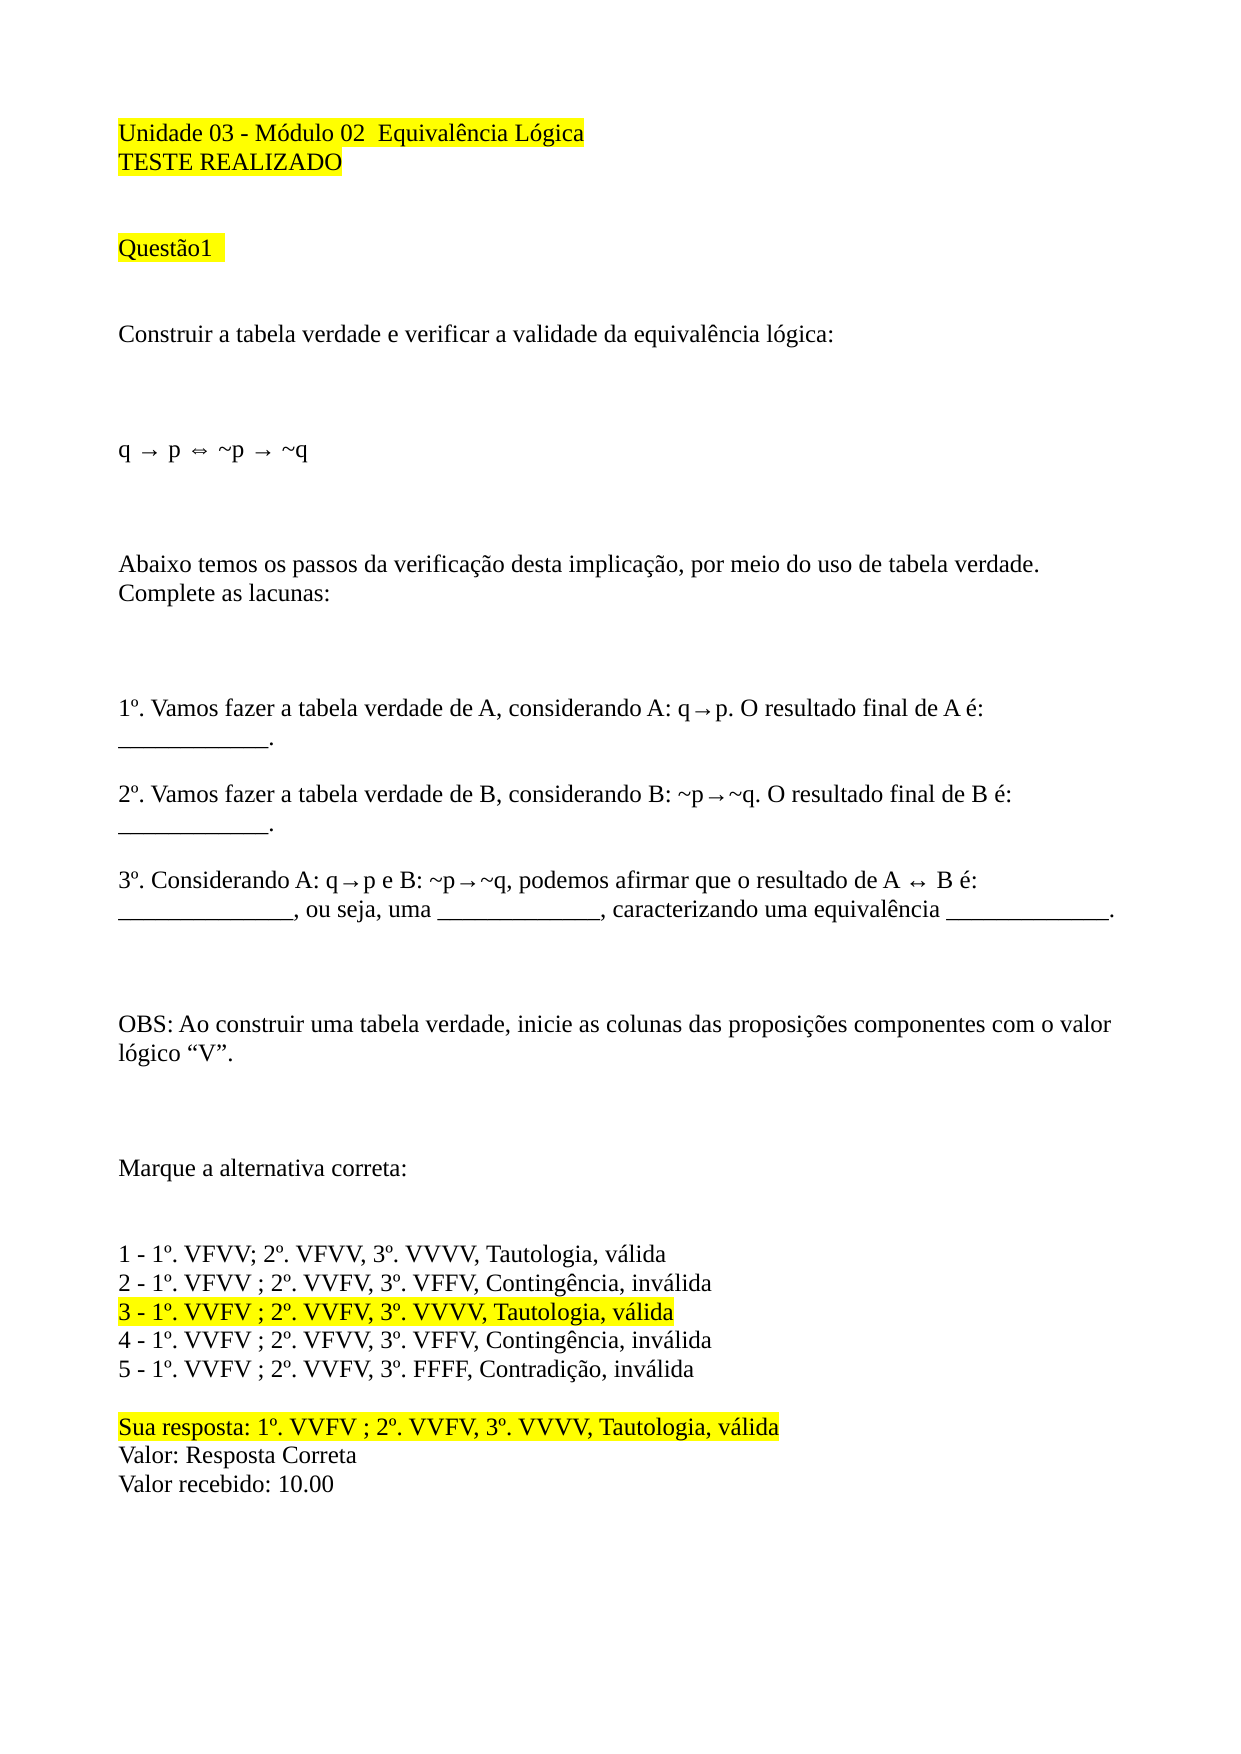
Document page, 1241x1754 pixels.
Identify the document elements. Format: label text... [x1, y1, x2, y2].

text 1 - 1º. VFVV; 2º. VFVV, 3º. VVVV, Tautologia, válida [118, 1239, 1122, 1268]
text Valor: Resposta Correta [118, 1441, 1122, 1469]
text TESTE REALIZADO [118, 147, 1122, 176]
text 2º. Vamos fazer a tabela verdade de B, considerando B: ~p→~q. O resultado final de B é: ____________. [118, 779, 1122, 837]
text Construir a tabela verdade e verificar a validade da equivalência lógica: [118, 319, 1122, 348]
text Sua resposta: 1º. VVFV ; 2º. VVFV, 3º. VVVV, Tautologia, válida [118, 1412, 1122, 1441]
text 3 - 1º. VVFV ; 2º. VVFV, 3º. VVVV, Tautologia, válida [118, 1297, 1122, 1326]
text Valor recebido: 10.00 [118, 1469, 1122, 1498]
text Questão1 [118, 233, 1122, 262]
text 3º. Considerando A: q→p e B: ~p→~q, podemos afirmar que o resultado de A ↔ B é: ______________, ou seja, uma _____________, caracterizando uma equivalência _____________. [118, 866, 1122, 923]
text Marque a alternativa correta: [118, 1153, 1122, 1182]
text q → p ⇔ ~p → ~q [118, 434, 1122, 463]
text 5 - 1º. VVFV ; 2º. VVFV, 3º. FFFF, Contradição, inválida [118, 1354, 1122, 1383]
text Unidade 03 - Módulo 02 Equivalência Lógica [118, 118, 1122, 147]
text 4 - 1º. VVFV ; 2º. VFVV, 3º. VFFV, Contingência, inválida [118, 1326, 1122, 1354]
text 1º. Vamos fazer a tabela verdade de A, considerando A: q→p. O resultado final de A é: ____________. [118, 693, 1122, 751]
text 2 - 1º. VFVV ; 2º. VVFV, 3º. VFFV, Contingência, inválida [118, 1268, 1122, 1297]
text OBS: Ao construir uma tabela verdade, inicie as colunas das proposições componentes com o valor lógico “V”. [118, 1009, 1122, 1067]
text Abaixo temos os passos da verificação desta implicação, por meio do uso de tabela verdade. Complete as lacunas: [118, 549, 1122, 607]
